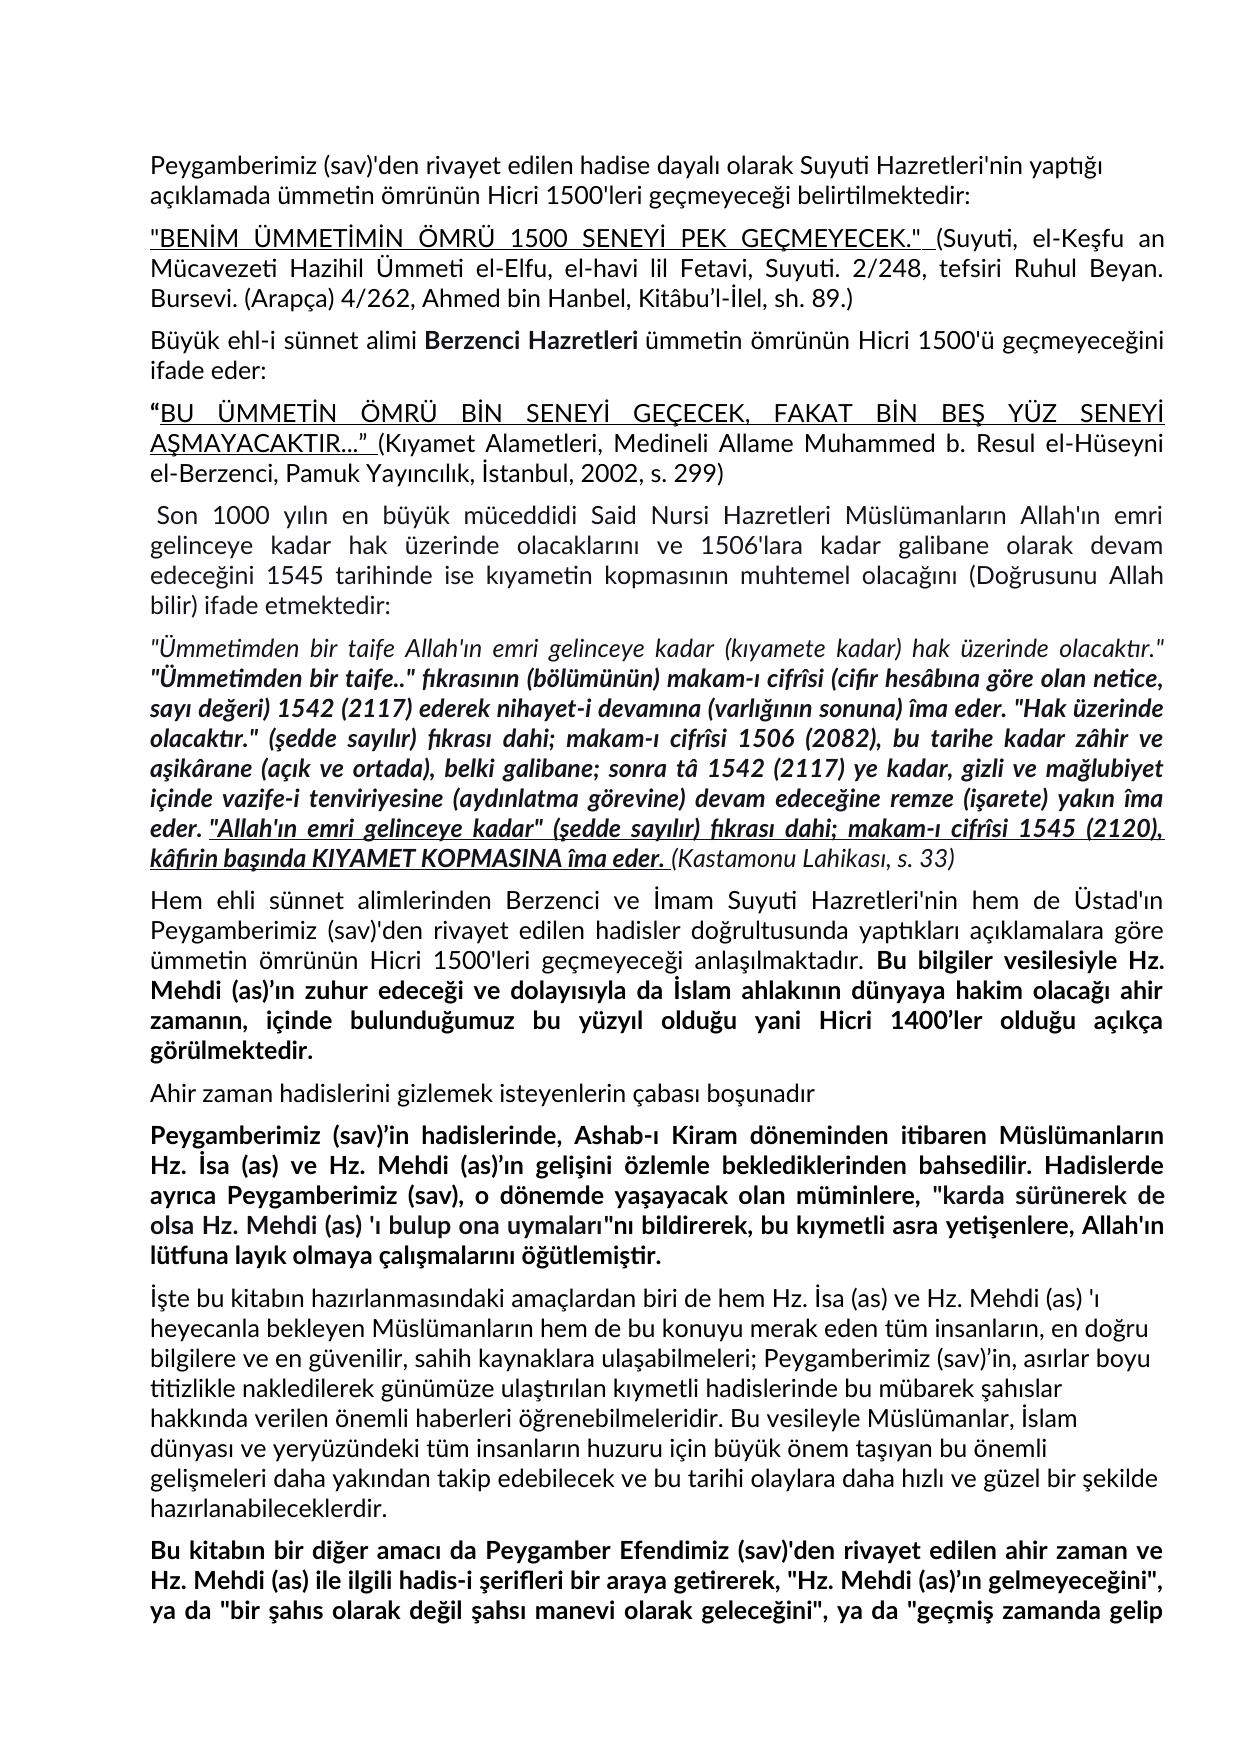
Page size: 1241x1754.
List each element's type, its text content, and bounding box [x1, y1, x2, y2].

text Ahir zaman hadislerini gizlemek isteyenlerin çabası boşunadır [150, 1077, 1165, 1107]
text Peygamberimiz (sav)'den rivayet edilen hadise dayalı olarak Suyuti Hazretleri'nin yaptığı açıklamada ümmetin ömrünün Hicri 1500'leri geçmeyeceği belirtilmektedir: [150, 150, 1165, 210]
text "Ümmetimden bir taife Allah'ın emri gelinceye kadar (kıyamete kadar) hak üzerinde olacaktır." "Ümmetimden bir taife.." fıkrasının (bölümünün) makam-ı cifrîsi (cifir hesâbına göre olan netice, sayı değeri) 1542 (2117) ederek nihayet-i devamına (varlığının sonuna) îma eder. "Hak üzerinde olacaktır." (şedde sayılır) fıkrası dahi; makam-ı cifrîsi 1506 (2082), bu tarihe kadar zâhir ve aşikârane (açık ve ortada), belki galibane; sonra tâ 1542 (2117) ye kadar, gizli ve mağlubiyet içinde vazife-i tenviriyesine (aydınlatma görevine) devam edeceğine remze (işarete) yakın îma eder. "Allah'ın emri gelinceye kadar" (şedde sayılır) fıkrası dahi; makam-ı cifrîsi 1545 (2120), kâfirin başında KIYAMET KOPMASINA îma eder. (Kastamonu Lahikası, s. 33) [150, 632, 1165, 872]
text Hem ehli sünnet alimlerinden Berzenci ve İmam Suyuti Hazretleri'nin hem de Üstad'ın Peygamberimiz (sav)'den rivayet edilen hadisler doğrultusunda yaptıkları açıklamalara göre ümmetin ömrünün Hicri 1500'leri geçmeyeceği anlaşılmaktadır. Bu bilgiler vesilesiyle Hz. Mehdi (as)’ın zuhur edeceği ve dolayısıyla da İslam ahlakının dünyaya hakim olacağı ahir zamanın, içinde bulunduğumuz bu yüzyıl olduğu yani Hicri 1400’ler olduğu açıkça görülmektedir. [150, 885, 1165, 1065]
text Bu kitabın bir diğer amacı da Peygamber Efendimiz (sav)'den rivayet edilen ahir zaman ve Hz. Mehdi (as) ile ilgili hadis-i şerifleri bir araya getirerek, "Hz. Mehdi (as)’ın gelmeyeceğini", ya da "bir şahıs olarak değil şahsı manevi olarak geleceğini", ya da "geçmiş zamanda gelip [150, 1535, 1165, 1625]
text Büyük ehl-i sünnet alimi Berzenci Hazretleri ümmetin ömrünün Hicri 1500'ü geçmeyeceğini ifade eder: [150, 325, 1165, 385]
text "BENİM ÜMMETİMİN ÖMRÜ 1500 SENEYİ PEK GEÇMEYECEK." (Suyuti, el-Keşfu an Mücavezeti Hazihil Ümmeti el-Elfu, el-havi lil Fetavi, Suyuti. 2/248, tefsiri Ruhul Beyan. Bursevi. (Arapça) 4/262, Ahmed bin Hanbel, Kitâbu’l-İlel, sh. 89.) [150, 222, 1165, 312]
text Son 1000 yılın en büyük müceddidi Said Nursi Hazretleri Müslümanların Allah'ın emri gelinceye kadar hak üzerinde olacaklarını ve 1506'lara kadar galibane olarak devam edeceğini 1545 tarihinde ise kıyametin kopmasının muhtemel olacağını (Doğrusunu Allah bilir) ifade etmektedir: [150, 500, 1165, 620]
text “BU ÜMMETİN ÖMRÜ BİN SENEYİ GEÇECEK, FAKAT BİN BEŞ YÜZ SENEYİ AŞMAYACAKTIR...” (Kıyamet Alametleri, Medineli Allame Muhammed b. Resul el-Hüseyni el-Berzenci, Pamuk Yayıncılık, İstanbul, 2002, s. 299) [150, 397, 1165, 487]
text İşte bu kitabın hazırlanmasındaki amaçlardan biri de hem Hz. İsa (as) ve Hz. Mehdi (as) 'ı heyecanla bekleyen Müslümanların hem de bu konuyu merak eden tüm insanların, en doğru bilgilere ve en güvenilir, sahih kaynaklara ulaşabilmeleri; Peygamberimiz (sav)’in, asırlar boyu titizlikle nakledilerek günümüze ulaştırılan kıymetli hadislerinde bu mübarek şahıslar hakkında verilen önemli haberleri öğrenebilmeleridir. Bu vesileyle Müslümanlar, İslam dünyası ve yeryüzündeki tüm insanların huzuru için büyük önem taşıyan bu önemli gelişmeleri daha yakından takip edebilecek ve bu tarihi olaylara daha hızlı ve güzel bir şekilde hazırlanabileceklerdir. [150, 1282, 1165, 1522]
text Peygamberimiz (sav)’in hadislerinde, Ashab-ı Kiram döneminden itibaren Müslümanların Hz. İsa (as) ve Hz. Mehdi (as)’ın gelişini özlemle beklediklerinden bahsedilir. Hadislerde ayrıca Peygamberimiz (sav), o dönemde yaşayacak olan müminlere, "karda sürünerek de olsa Hz. Mehdi (as) 'ı bulup ona uymaları"nı bildirerek, bu kıymetli asra yetişenlere, Allah'ın lütfuna layık olmaya çalışmalarını öğütlemiştir. [150, 1120, 1165, 1270]
